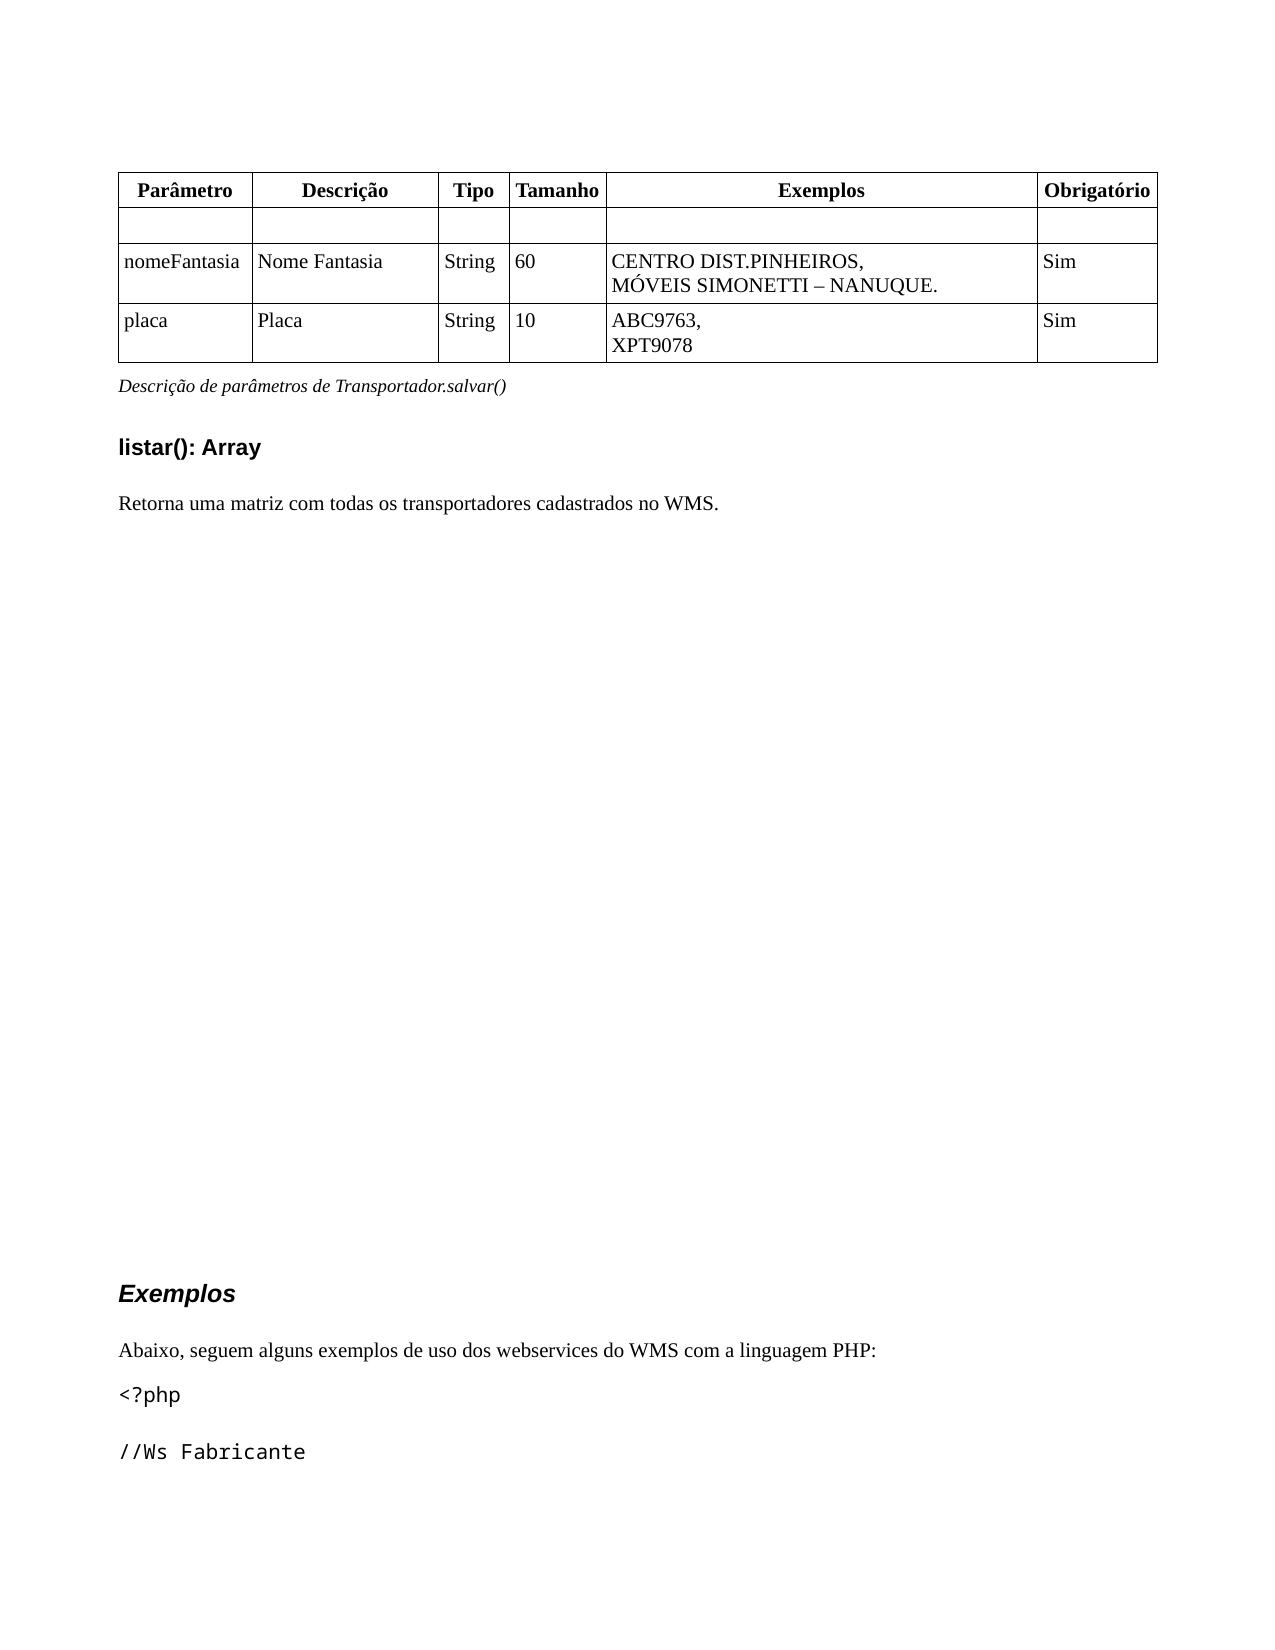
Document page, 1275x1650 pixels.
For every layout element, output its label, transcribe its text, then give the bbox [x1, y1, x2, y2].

table_cell [1038, 208, 1157, 243]
table_cell String [439, 244, 509, 303]
subtitle Exemplos [118, 1279, 1157, 1308]
table_header Descrição [253, 173, 438, 207]
table_header Obrigatório [1038, 173, 1157, 207]
table_cell ABC9763, XPT9078 [607, 304, 1037, 362]
table_cell Sim [1038, 244, 1157, 303]
table_header Tamanho [510, 173, 606, 207]
text Descrição de parâmetros de Transportador.salvar() [118, 375, 1157, 396]
table_cell nomeFantasia [119, 244, 252, 303]
table_cell String [439, 304, 509, 362]
table_cell Sim [1038, 304, 1157, 362]
table_cell 60 [510, 244, 606, 303]
table_cell [253, 208, 438, 243]
table_cell Nome Fantasia [253, 244, 438, 303]
text Abaixo, seguem alguns exemplos de uso dos webservices do WMS com a linguagem PHP: [118, 1338, 1157, 1362]
text Retorna uma matriz com todas os transportadores cadastrados no WMS. [118, 491, 1157, 515]
table_header Tipo [439, 173, 509, 207]
table_cell placa [119, 304, 252, 362]
table_header Exemplos [607, 173, 1037, 207]
table_cell Placa [253, 304, 438, 362]
table_cell [607, 208, 1037, 243]
table_cell [439, 208, 509, 243]
table_cell CENTRO DIST.PINHEIROS, MÓVEIS SIMONETTI – NANUQUE. [607, 244, 1037, 303]
subtitle listar(): Array [118, 434, 1157, 460]
text //Ws Fabricante [118, 1437, 1157, 1466]
table_cell [510, 208, 606, 243]
text <?php [118, 1381, 1157, 1409]
table_cell 10 [510, 304, 606, 362]
table_header Parâmetro [119, 173, 252, 207]
table_cell [119, 208, 252, 243]
